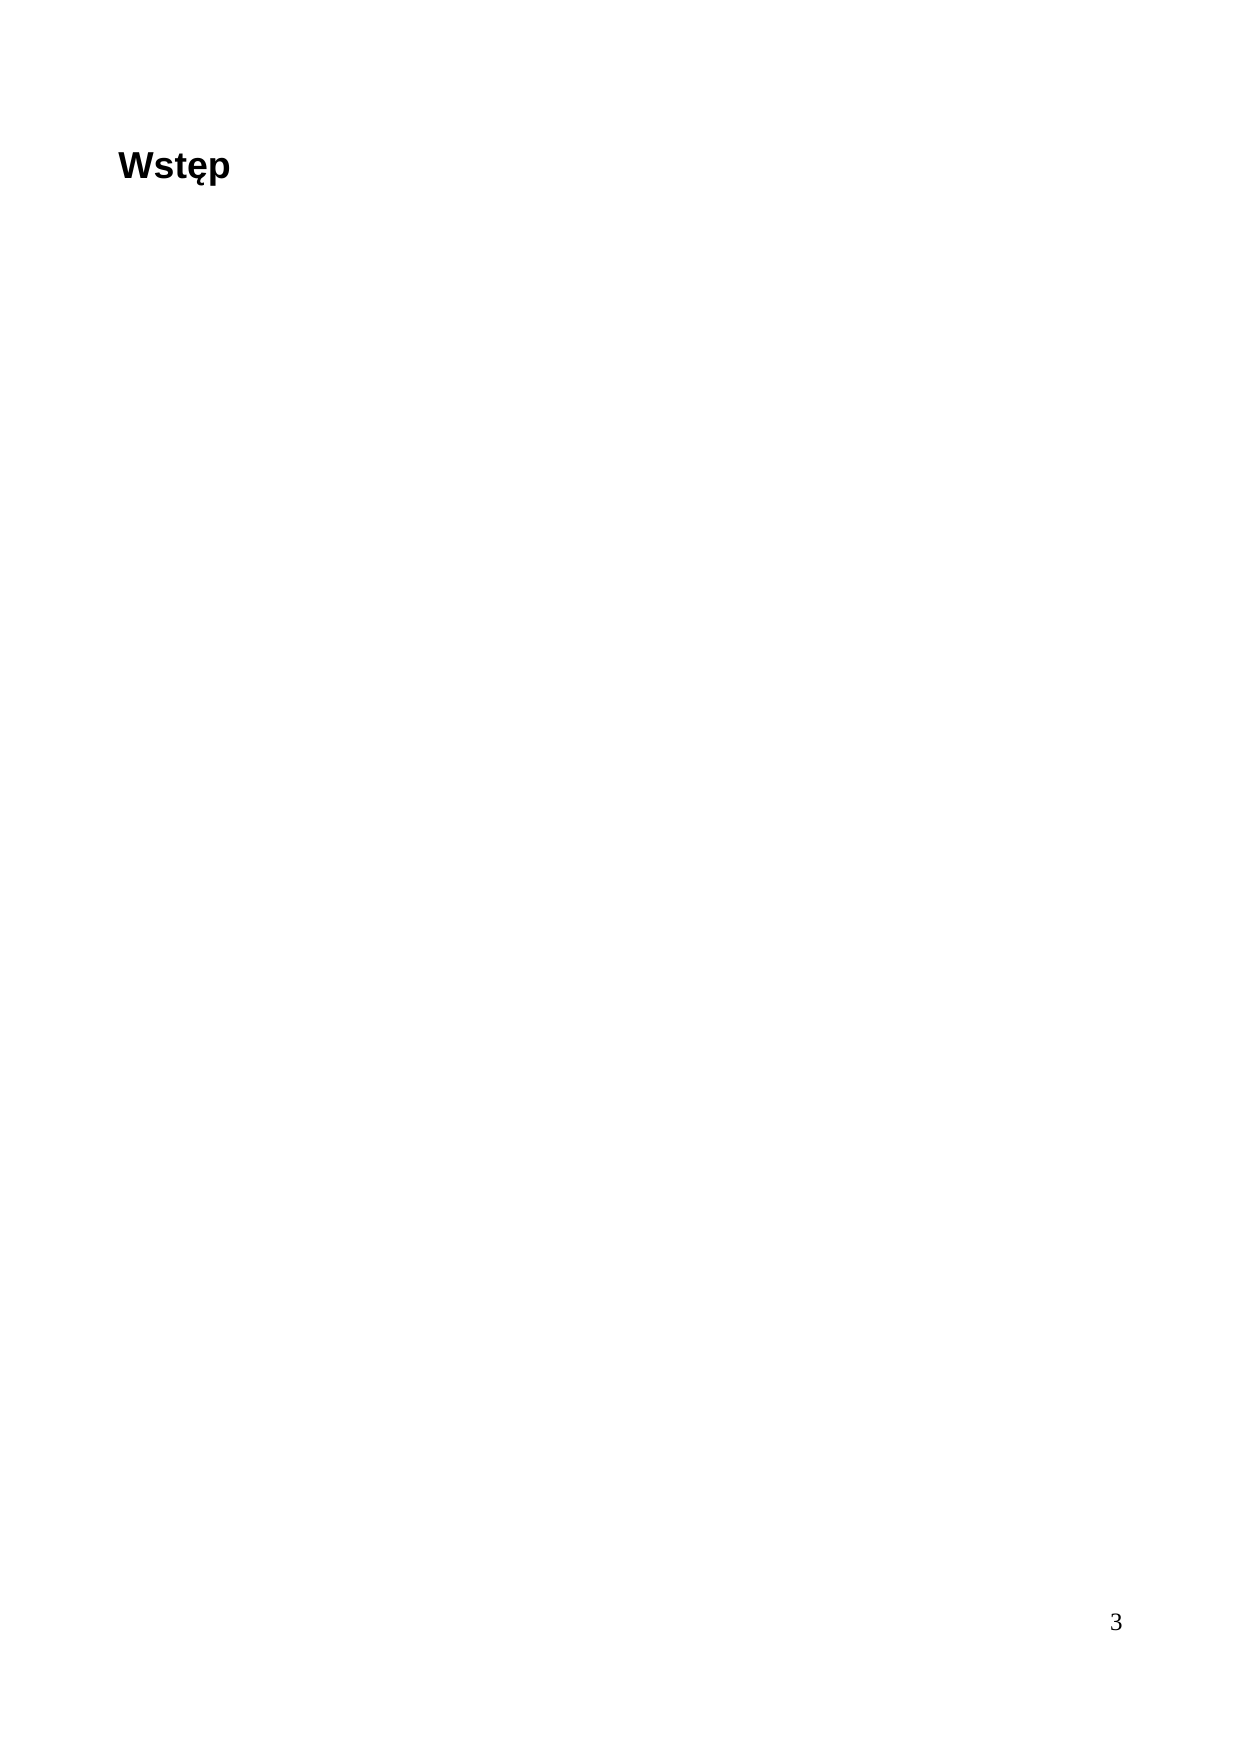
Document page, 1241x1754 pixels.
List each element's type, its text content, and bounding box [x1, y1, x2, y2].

subtitle Wstęp [118, 143, 1122, 186]
